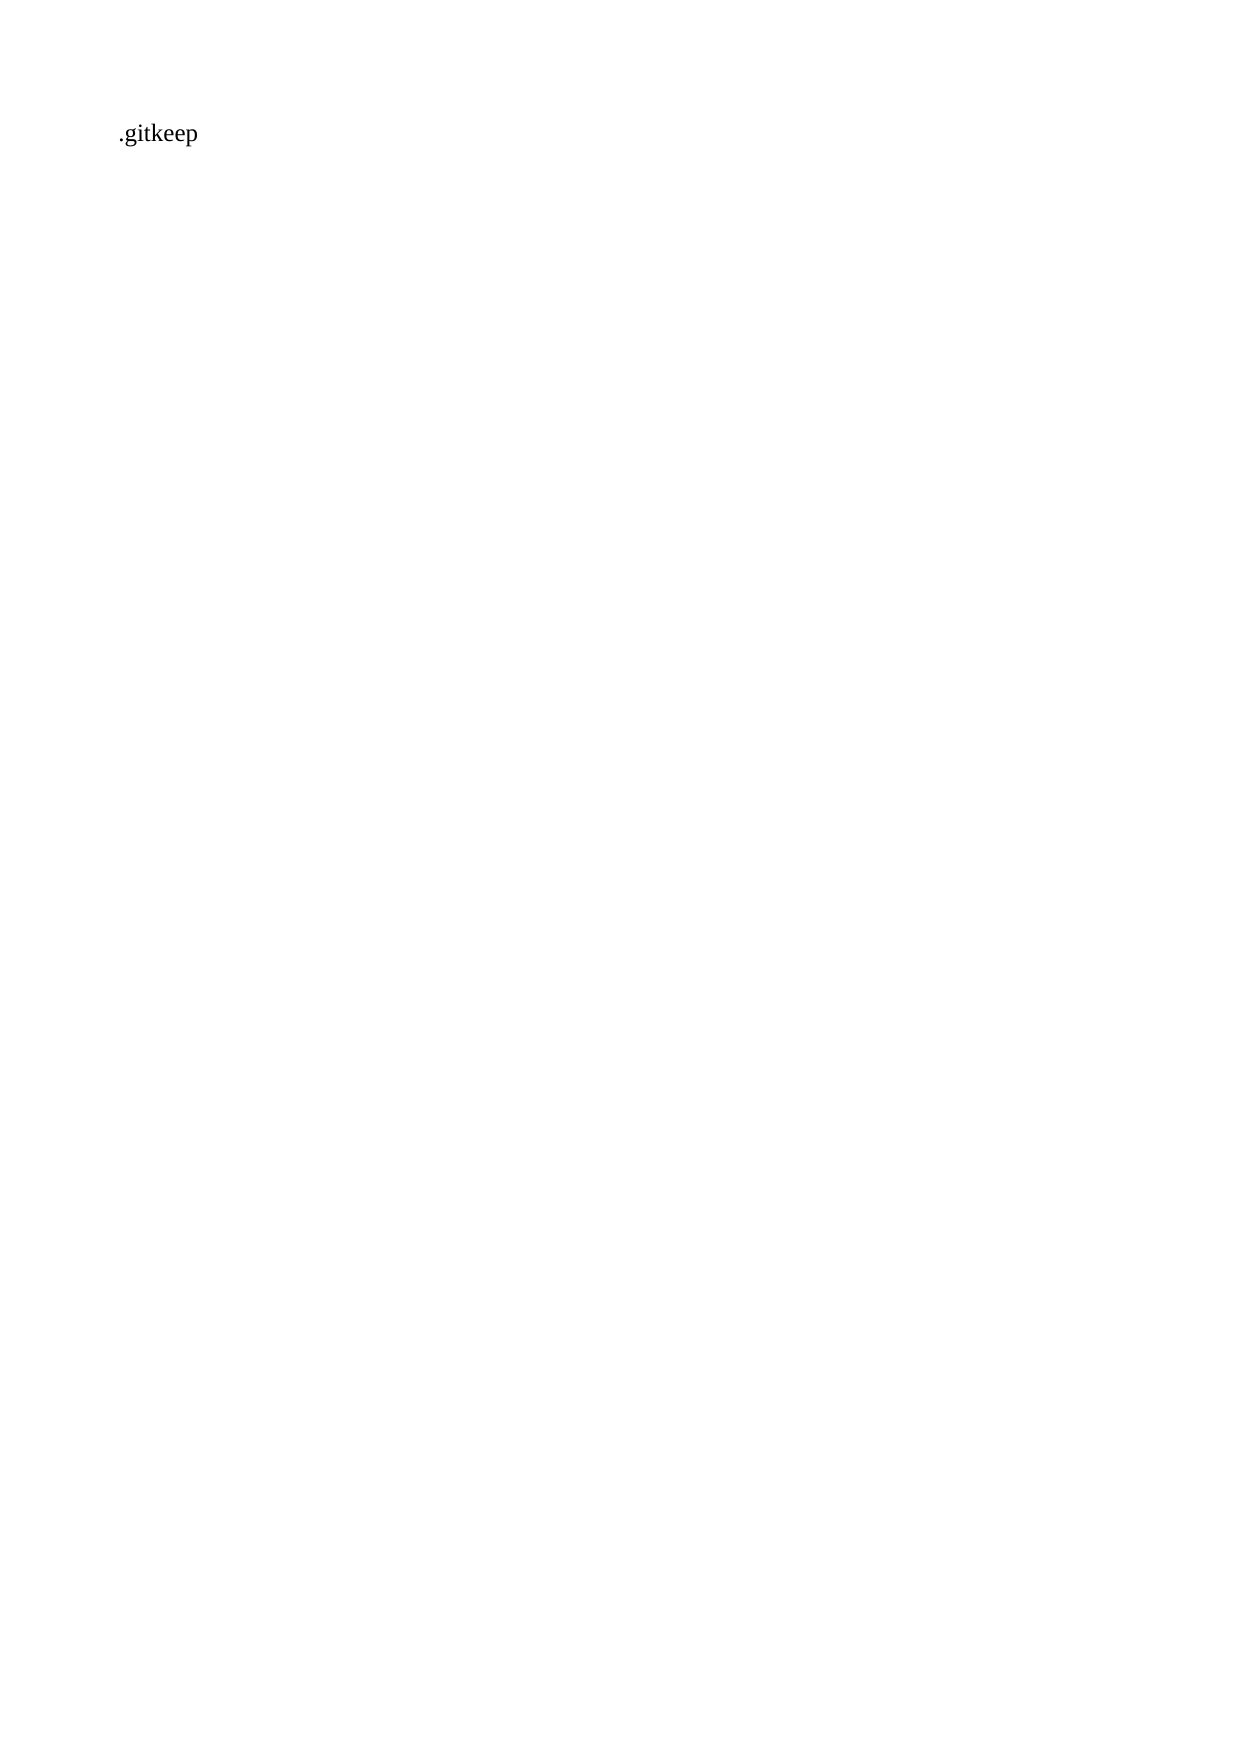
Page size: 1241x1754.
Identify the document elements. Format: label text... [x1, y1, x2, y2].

text .gitkeep [118, 118, 1122, 147]
